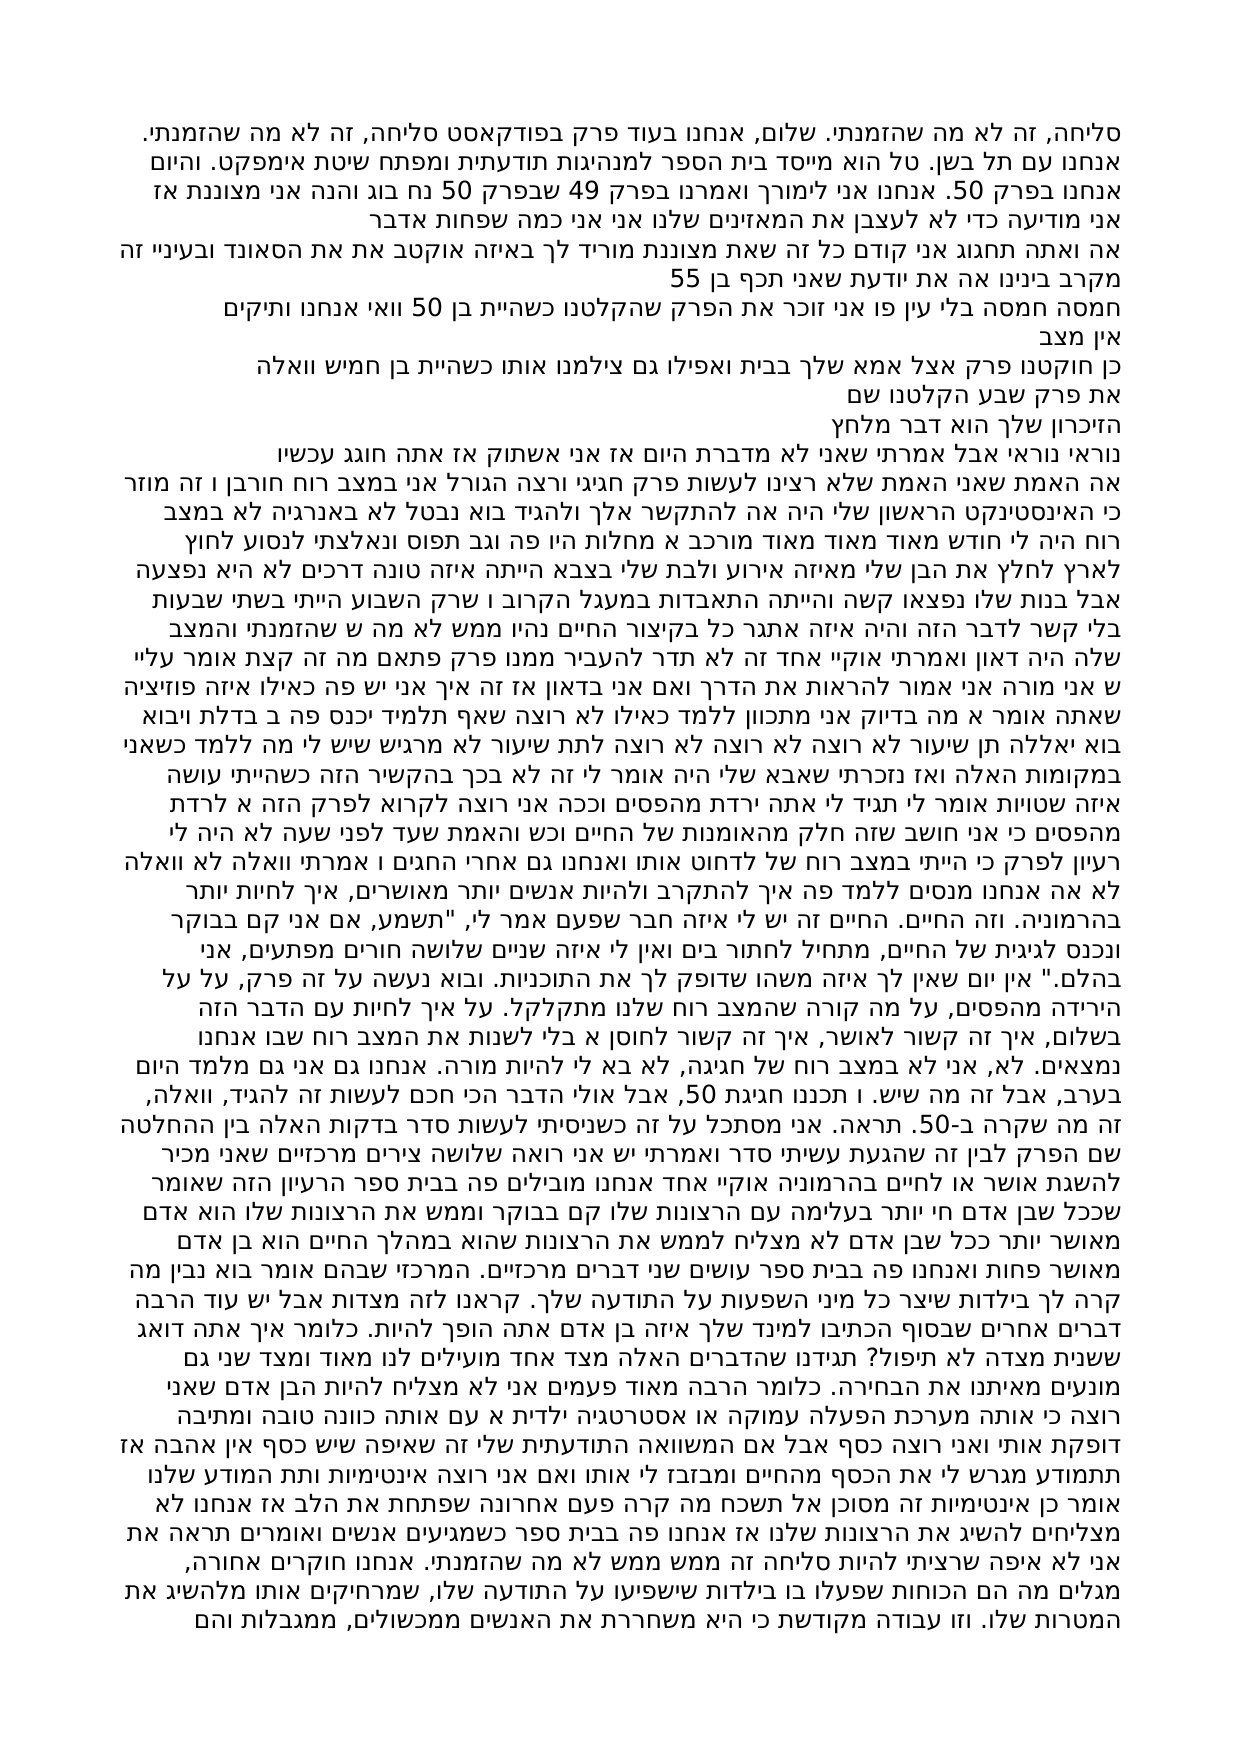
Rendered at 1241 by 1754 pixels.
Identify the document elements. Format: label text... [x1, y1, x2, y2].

text הזיכרון שלך הוא דבר מלחץ [118, 410, 1122, 439]
text חמסה חמסה בלי עין פו אני זוכר את הפרק שהקלטנו כשהיית בן 50 וואי אנחנו ותיקים [118, 293, 1122, 322]
text נוראי נוראי אבל אמרתי שאני לא מדברת היום אז אני אשתוק אז אתה חוגג עכשיו [118, 439, 1122, 468]
text אה האמת שאני האמת שלא רצינו לעשות פרק חגיגי ורצה הגורל אני במצב רוח חורבן ו זה מוזר כי האינסטינקט הראשון שלי היה אה להתקשר אלך ולהגיד בוא נבטל לא באנרגיה לא במצב רוח היה לי חודש מאוד מאוד מאוד מורכב א מחלות היו פה וגב תפוס ונאלצתי לנסוע לחוץ לארץ לחלץ את הבן שלי מאיזה אירוע ולבת שלי בצבא הייתה איזה טונה דרכים לא היא נפצעה אבל בנות שלו נפצאו קשה והייתה התאבדות במעגל הקרוב ו שרק השבוע הייתי בשתי שבעות בלי קשר לדבר הזה והיה איזה אתגר כל בקיצור החיים נהיו ממש לא מה ש שהזמנתי והמצב שלה היה דאון ואמרתי אוקיי אחד זה לא תדר להעביר ממנו פרק פתאם מה זה קצת אומר עליי ש אני מורה אני אמור להראות את הדרך ואם אני בדאון אז זה איך אני יש פה כאילו איזה פוזיציה שאתה אומר א מה בדיוק אני מתכוון ללמד כאילו לא רוצה שאף תלמיד יכנס פה ב בדלת ויבוא בוא יאללה תן שיעור לא רוצה לא רוצה לא רוצה לתת שיעור לא מרגיש שיש לי מה ללמד כשאני במקומות האלה ואז נזכרתי שאבא שלי היה אומר לי זה לא בכך בהקשיר הזה כשהייתי עושה איזה שטויות אומר לי תגיד לי אתה ירדת מהפסים וככה אני רוצה לקרוא לפרק הזה א לרדת מהפסים כי אני חושב שזה חלק מהאומנות של החיים וכש והאמת שעד לפני שעה לא היה לי רעיון לפרק כי הייתי במצב רוח של לדחוט אותו ואנחנו גם אחרי החגים ו אמרתי וואלה לא וואלה לא אה אנחנו מנסים ללמד פה איך להתקרב ולהיות אנשים יותר מאושרים, איך לחיות יותר בהרמוניה. וזה החיים. החיים זה יש לי איזה חבר שפעם אמר לי, "תשמע, אם אני קם בבוקר ונכנס לגיגית של החיים, מתחיל לחתור בים ואין לי איזה שניים שלושה חורים מפתעים, אני בהלם." אין יום שאין לך איזה משהו שדופק לך את התוכניות. ובוא נעשה על זה פרק, על על הירידה מהפסים, על מה קורה שהמצב רוח שלנו מתקלקל. על איך לחיות עם הדבר הזה בשלום, איך זה קשור לאושר, איך זה קשור לחוסן א בלי לשנות את המצב רוח שבו אנחנו נמצאים. לא, אני לא במצב רוח של חגיגה, לא בא לי להיות מורה. אנחנו גם אני גם מלמד היום בערב, אבל זה מה שיש. ו תכננו חגיגת 50, אבל אולי הדבר הכי חכם לעשות זה להגיד, וואלה, זה מה שקרה ב-50. תראה. אני מסתכל על זה כשניסיתי לעשות סדר בדקות האלה בין ההחלטה שם הפרק לבין זה שהגעת עשיתי סדר ואמרתי יש אני רואה שלושה צירים מרכזיים שאני מכיר להשגת אושר או לחיים בהרמוניה אוקיי אחד אנחנו מובילים פה בבית ספר הרעיון הזה שאומר שככל שבן אדם חי יותר בעלימה עם הרצונות שלו קם בבוקר וממש את הרצונות שלו הוא אדם מאושר יותר ככל שבן אדם לא מצליח לממש את הרצונות שהוא במהלך החיים הוא בן אדם מאושר פחות ואנחנו פה בבית ספר עושים שני דברים מרכזיים. המרכזי שבהם אומר בוא נבין מה קרה לך בילדות שיצר כל מיני השפעות על התודעה שלך. קראנו לזה מצדות אבל יש עוד הרבה דברים אחרים שבסוף הכתיבו למינד שלך איזה בן אדם אתה הופך להיות. כלומר איך אתה דואג ששנית מצדה לא תיפול? תגידנו שהדברים האלה מצד אחד מועילים לנו מאוד ומצד שני גם מונעים מאיתנו את הבחירה. כלומר הרבה מאוד פעמים אני לא מצליח להיות הבן אדם שאני רוצה כי אותה מערכת הפעלה עמוקה או אסטרטגיה ילדית א עם אותה כוונה טובה ומתיבה דופקת אותי ואני רוצה כסף אבל אם המשוואה התודעתית שלי זה שאיפה שיש כסף אין אהבה אז תתמודע מגרש לי את הכסף מהחיים ומבזבז לי אותו ואם אני רוצה אינטימיות ותת המודע שלנו אומר כן אינטימיות זה מסוכן אל תשכח מה קרה פעם אחרונה שפתחת את הלב אז אנחנו לא מצליחים להשיג את הרצונות שלנו אז אנחנו פה בבית ספר כשמגיעים אנשים ואומרים תראה את אני לא איפה שרציתי להיות סליחה זה ממש ממש לא מה שהזמנתי. אנחנו חוקרים אחורה, מגלים מה הם הכוחות שפעלו בו בילדות שישפיעו על התודעה שלו, שמרחיקים אותו מלהשיג את המטרות שלו. וזו עבודה מקודשת כי היא משחררת את האנשים ממכשולים, ממגבלות והם מצליחים לחיות יותר בעלימה עם הרצון שלהם אשיר רגע קודם. ומצד שני, אנחנו גם מלמדים אנשים איך לברר מה הם הרצונות הנכונים שלהם. א אגב, הוצאנו השבוע משהו פנימי כזה של א חמישה כלים מקבלת החלטות א על בסיס המודל אז אולי בהזדמנות נדבר על זה וגם פה יש רצונות שנולדים מבחוץ רצונות שנולדים בפנים רצונות של אגו רצונות שהשורש להם הוא פחד כל מיני דברים אבל בסוף אנחנו נישאר ונגיד שדרך נהדרת לחיות חיים יותר מאושרים זה לברר היטב מה הם הרצונות העמוקים שלי יותרם תשוקות של הנפש שלי של הנשמה שלי להסיר את המכשולים שתקועים בתת המודע כדי לממש אותם והיידה אנחנו מצמצים את הפער בין הרצוי למצוי אחלה. עשיתי מזה קריירה מהדבר הזה. שם את זה בצד ואנחנו נחזור לזה עוד מעט עוד פעם. א מונח שני שאני מכיר יחסית מקרוב הוא הבודאיזם. לא דיסקלימר, אני לא מורה ל לבודאיזם, אבל כן הייתי תלמיד קצת של הדבר הזה. והבודאיזם יבוא ויגיד בדיוק את הדבר ההפוך. יגיד, תראה, הבעיה שלך תעלוש זה שאתה רוצה כל כך הרבה דברים כל הזמן וכל עוד אתה רוצה ואתה נאחז במה שאתה רוצה ואתה לא לא מבין שמה שהשגת הוא הראי ושגם הרצון שלך הוא ברחלוף ובכלל השאיפה שלך הרצון שלך להרחיק ענך סבל והרצון שלך לשמר את העונג ושהוא לא יברח כל ההכשרות הזו היא גומרת אותך והיא הסיבה לסבל שלך אם אתה באמת רוצה להיות בן אדם מאושר אתה צריך למגר את כל הרצונות שלך להיות בן אדם שמוסס את הרצון שלו ביטל את האגו ביטל את הקמיהה מסתכל על הכל כאילו הראי וברחלוף וברגע שתגיע ל מקום הזה ותהיה ריק לחלוטין מקמיהה, מקרייבing מאגו, מהשרות אתה תהיה בן אדם מאושר. יש קריקטורה כזאתי שרואים איזה נזיר בודאיסטי עם ילד קטן והוא מסתכל אל האינסוף הריק ואומר לו יום אחד בני כל זה יהיה שלך. אז הגישה הזו היא בכלל גישה הפוכה. היא אומרת, "תשמע, רק שלא תרצה כלום א יהיה לך שקט אדיר בליס. האמת זה מתכתב עם המודל הראשון שדיברנו עליו כי שוב פעם זה מצמ צם את המשולש הזה בין הרצון החופשי למציאות. פשוט אנחנו במודל הראשון מצמצמים את הפער ועל ידי זה שממשים את הרצונות. ופה מצמצמים את הפר על ידי זה שמקטינים את הרצונות. זה אותו משולש. המודל השלישי יש בטח מאות אבל אני אלא שלושה שעלו לי בראש. הוא המודל הקבלי. גם פה אני לא מורה של הדבר הזה אבל יש לי כן הבנה מסוימת. הקבלה אם אני מבין אותה נכון תורת הקבלה. כן. אני מלמדת לקבל אומרת שכשאנחנו נדע לקבל את כל מה שהבורא התכוון לתת לנו אנחנו נהיה כלים מלאים באור ונהיה מאושרים אממה יש לנו באג בהבנה ואנחנו מנסים לקבל א מלא מלא דברים חומריים אפרופו שלושת הכפים כוח כסף כבוד וכולי וכשאנחנו מנסים למלא את הנפש שלנו במהוואים של חומר אנחנו נישאר עריקים ואם אני מבין נכון אז תורת הקבלה אומרת או הקבלה אומרת אתה צריך לקבל את מה שהבורא התכוון לתת והבורא לא התכוון או המקום הגבוה שיש לו לתת לך זה לא חומר אלא זה דווקא רוח איך מקבלים רוח ואז אומרים שיש פה משהו זה קצת יהיה מסובך לימור אבל בא לי כן רגע לדבר על זה אנחנו אומרים שיש א הבדל א בין רוחניות לחומריות אנחנו אומרים שב א רגע נעשה את זה מקום אחר. אומרים יש משפט בספר הזוהר שאומר שמלבד הרצון לקבל תענוג לא נברא דבר. מה זאת אומרת לא נברא דבר? הכוונה היא שלא נברא שום דבר יש מעין. כי דבר היחידי שנברא יש מעין הוא רצון לקבל תענוג. למה? כי הבורא הוא הכל. אין עוד מלבדו. הוא לא חסר דבר. והדבר היחידי שנברא מחוץ לבורא הוא הרצון לקבל. כי הבורא לא יכול לרצות לקבל כי לא חסר לו דבר. ואז שואלים למה נ רצון לקבל א רצון לקבל תענוג בבני אדם כי הבורא רצה לתת מה הוא רצה לתת את כל מה שיש לו אני ככה קצת בסיסמאות ואם הוא רצה לתת היה צריך לברוא מישהו שירצה לקבל מי רוצה ממש ממש לקבל מי שחסר לו ואז אומרים שמה שהבורא ברא זה חיסרון מאוד גדול בבני האדם מחסור מאוד גדול שגם את וגם אני א מסתובבים איתו כל היום ומחפשים דרכים למלא אותו במין, באוכל, בכסף, בכבוד, ברוח, בהשד יודע מה. ואז בני אדם מסתובבים חוסר מאוד גדול ומנסים למלא אותו. תורת הקבלה באה ואומרת, תראו, אתם מנסים למלא אותו בחומר וזה לא ילך לכם. אתם צריכים לנסות למלא אותו במה שהבורא התכוון לתת לכם. ופה זה קצת מסתבך. אני יודע שהשיעור פתאום או אנחנו קצת טיפה סוטים, אבל נראה לי שזה דווקא הרצאת מבוא מעניינת. אנחנו נמצאים בדבר מול הבורא שנקרא הופחיות הצורה. הבורא נמצא באנרגיה שנקראת על מנת להשפיע, כלומר אך ורק לתת אנרגיה של או תדר של נתינה, תדמינו את זה איך שאתם רוצים. ו הנברא נמצא באנרגיה של רק לקבל לעצמו. כלומר, אנחנו נמצאים בהופחיות, אנחנו בתדרים שונים לחלוטין וכשאני נמצא בהופכיות הצורה א אני מאוד מאוד רחוק. אני לא יכול לקבל את מה שהתכוונו לתת לי. כדי לקבל את מה שהבורא התכוון לתת לי אני צריך להיות בדבר שני נקרא השתבות הצורה. כלומר להיות לצורך העניין על אותו תדר FM או שהוא נמצא. מה הוא התדר שהבורא נמצא בו? תדר של נתינה אלטרואיסטית. לתת רק על מעט להשפיע, רק על מעט לתת. ואז בתורת הקבלה אומרים עד שאתה לא תצליח לשנות את כל הכוחות שפועלים בך שהו מקווננים לחלוטין, לנתינה ללא תמורה. כלומר, עד שלא תהפוך להיות כמו מיני בורא, לא תוכל לקבל את מה שהבורא התכוון לתת לך. וכל התיקון הפנימי הזה לשנות את כל הכוחות שלנו לרצות לקבל לעצמנו להמיר אותם לרצון להשפעה לנתינה וכשנהיה במקום הזה כנראה נוכל לקבל את כל האור שהבור רוצה הבורא רוצה להטיב איתנו ונהיה מאושרים אז יש לנו פה שלוש הסקולות אומרת בוא תגדיר את הרצון תוריד את החסמים תוכל למלא את הרצונות שלך עליבדה הבית ספר שלנו שתיים הבודאיזם שאומר צמצם את הרצונות שלך ואז בכלל אתה תהיה מלא כי הרצון שלך מאוד מאוד קטן ובכלל שאין רצון הלב יכול אתה אדם הרבה יותר חופשי והקבלה שאומרת בוא תמיר את הרצונות שלך לנתינה ואז תוכל לקבל את מה שהבורא התכוון לתת לך ותחייה באושר אילאי שלושה רעיונות שגם יכולים לחיות במקביל לא רע זאת אומרת לא בהכרח יש התנגשות א עמוקה לדעתי אפשר ליישם את זה כן אפשר בתוך הרצון שלי לקבל במימד הראשון אני יכול להבין גם את הבודאיזם של הרעיות ולא להיקשר לדברים וכבר עשינו גם על דבר הזה פרק ובתוך הדבר הזה אני גם יכול להיות במקום שאומר חלק מהרצונות שלי הם לתת להיות ישות יותר אלטרואיסטית כי כי אני מבין שזה טבע יותר גבוה של האנושות ואני מבין שכשאני אהיה בטבע היותר גבוה הזה של האנושות גם אני אזכה ליותר אור אז עשינו איזה ריקאפ כזה צ'טצptי סיכום שלושה מתי תראיני אותו פה במקומי ואז אנחנו רגע חוזרים למודל הראשון ראשון ולמרות שאנחנו מלמדים אותו אני רוצה להצביע על בעיה. הבעיה היא שהוא מודל מאוד ילדותי. לא באמת באמת, אבל אתה יכול ליפול בו לילדותיות כמו שאני נפלתי אליה היום. מה הילדותיות הזו? [118, 468, 1122, 1635]
text את פרק שבע הקלטנו שם [118, 381, 1122, 410]
text כן חוקטנו פרק אצל אמא שלך בבית ואפילו גם צילמנו אותו כשהיית בן חמיש וואלה [118, 351, 1122, 381]
text אין מצב [118, 322, 1122, 351]
text אה ואתה תחגוג אני קודם כל זה שאת מצוננת מוריד לך באיזה אוקטב את את הסאונד ובעיניי זה מקרב בינינו אה את יודעת שאני תכף בן 55 [118, 235, 1122, 293]
text סליחה, זה לא מה שהזמנתי. שלום, אנחנו בעוד פרק בפודקאסט סליחה, זה לא מה שהזמנתי. אנחנו עם תל בשן. טל הוא מייסד בית הספר למנהיגות תודעתית ומפתח שיטת אימפקט. והיום אנחנו בפרק 50. אנחנו אני לימורך ואמרנו בפרק 49 שבפרק 50 נח בוג והנה אני מצוננת אז אני מודיעה כדי לא לעצבן את המאזינים שלנו אני אני כמה שפחות אדבר [118, 118, 1122, 235]
